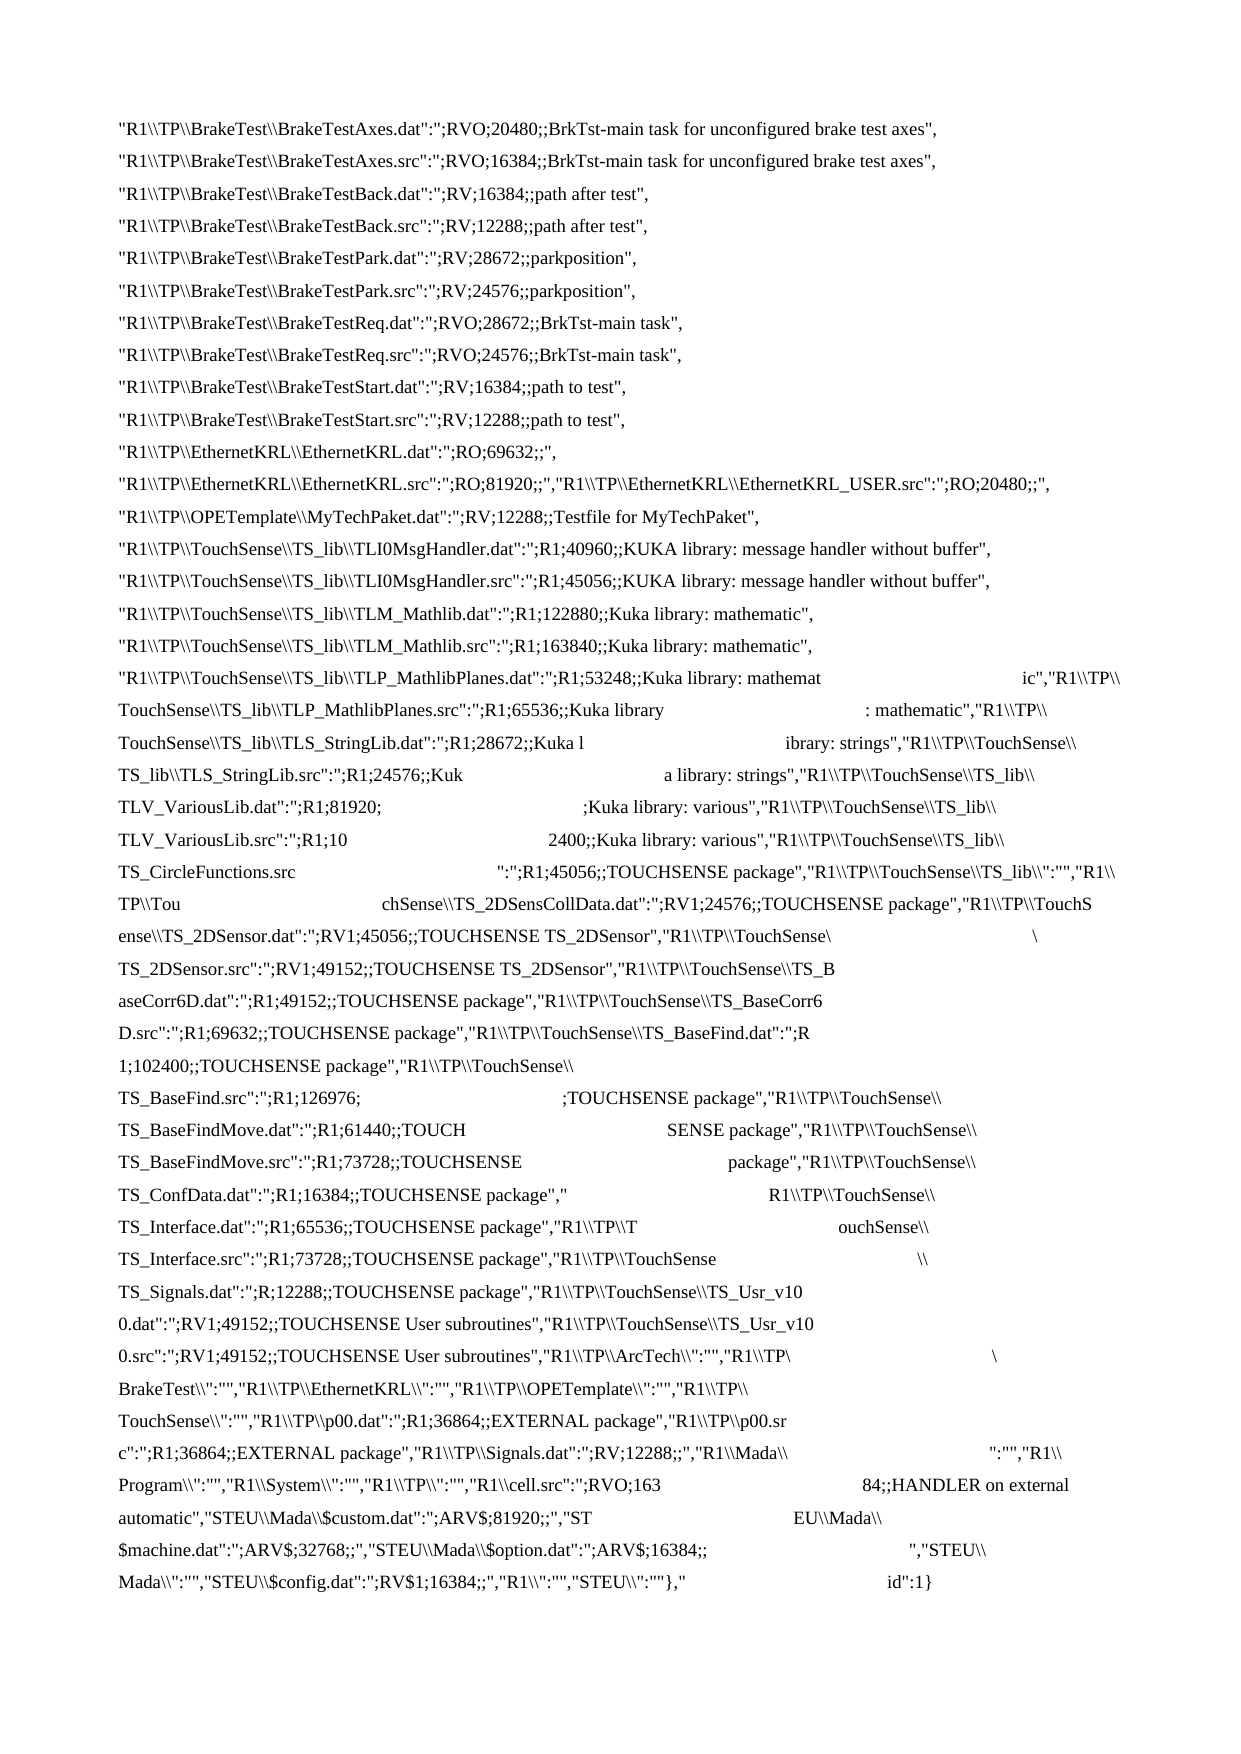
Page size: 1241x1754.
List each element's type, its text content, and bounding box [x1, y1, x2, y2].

text "R1\\TP\\EthernetKRL\\EthernetKRL.src":";RO;81920;;","R1\\TP\\EthernetKRL\\EthernetKRL_USER.src":";RO;20480;;", [118, 473, 1122, 495]
text "R1\\TP\\TouchSense\\TS_lib\\TLP_MathlibPlanes.dat":";R1;53248;;Kuka library: mathemat ic","R1\\TP\\TouchSense\\TS_lib\\TLP_MathlibPlanes.src":";R1;65536;;Kuka library : mathematic","R1\\TP\\TouchSense\\TS_lib\\TLS_StringLib.dat":";R1;28672;;Kuka l ibrary: strings","R1\\TP\\TouchSense\\TS_lib\\TLS_StringLib.src":";R1;24576;;Kuk a library: strings","R1\\TP\\TouchSense\\TS_lib\\TLV_VariousLib.dat":";R1;81920; ;Kuka library: various","R1\\TP\\TouchSense\\TS_lib\\TLV_VariousLib.src":";R1;10 2400;;Kuka library: various","R1\\TP\\TouchSense\\TS_lib\\TS_CircleFunctions.src ":";R1;45056;;TOUCHSENSE package","R1\\TP\\TouchSense\\TS_lib\\":"","R1\\TP\\Tou chSense\\TS_2DSensCollData.dat":";RV1;24576;;TOUCHSENSE package","R1\\TP\\TouchS ense\\TS_2DSensor.dat":";RV1;45056;;TOUCHSENSE TS_2DSensor","R1\\TP\\TouchSense\ \TS_2DSensor.src":";RV1;49152;;TOUCHSENSE TS_2DSensor","R1\\TP\\TouchSense\\TS_B aseCorr6D.dat":";R1;49152;;TOUCHSENSE package","R1\\TP\\TouchSense\\TS_BaseCorr6 D.src":";R1;69632;;TOUCHSENSE package","R1\\TP\\TouchSense\\TS_BaseFind.dat":";R 1;102400;;TOUCHSENSE package","R1\\TP\\TouchSense\\TS_BaseFind.src":";R1;126976; ;TOUCHSENSE package","R1\\TP\\TouchSense\\TS_BaseFindMove.dat":";R1;61440;;TOUCH SENSE package","R1\\TP\\TouchSense\\TS_BaseFindMove.src":";R1;73728;;TOUCHSENSE package","R1\\TP\\TouchSense\\TS_ConfData.dat":";R1;16384;;TOUCHSENSE package"," R1\\TP\\TouchSense\\TS_Interface.dat":";R1;65536;;TOUCHSENSE package","R1\\TP\\T ouchSense\\TS_Interface.src":";R1;73728;;TOUCHSENSE package","R1\\TP\\TouchSense \\TS_Signals.dat":";R;12288;;TOUCHSENSE package","R1\\TP\\TouchSense\\TS_Usr_v10 0.dat":";RV1;49152;;TOUCHSENSE User subroutines","R1\\TP\\TouchSense\\TS_Usr_v10 0.src":";RV1;49152;;TOUCHSENSE User subroutines","R1\\TP\\ArcTech\\":"","R1\\TP\ \BrakeTest\\":"","R1\\TP\\EthernetKRL\\":"","R1\\TP\\OPETemplate\\":"","R1\\TP\\ TouchSense\\":"","R1\\TP\\p00.dat":";R1;36864;;EXTERNAL package","R1\\TP\\p00.sr c":";R1;36864;;EXTERNAL package","R1\\TP\\Signals.dat":";RV;12288;;","R1\\Mada\\ ":"","R1\\Program\\":"","R1\\System\\":"","R1\\TP\\":"","R1\\cell.src":";RVO;163 84;;HANDLER on external automatic","STEU\\Mada\\$custom.dat":";ARV$;81920;;","ST EU\\Mada\\$machine.dat":";ARV$;32768;;","STEU\\Mada\\$option.dat":";ARV$;16384;; ","STEU\\Mada\\":"","STEU\\$config.dat":";RV$1;16384;;","R1\\":"","STEU\\":""}," id":1} [118, 667, 1122, 1593]
text "R1\\TP\\BrakeTest\\BrakeTestBack.dat":";RV;16384;;path after test", [118, 183, 1122, 204]
text "R1\\TP\\TouchSense\\TS_lib\\TLM_Mathlib.dat":";R1;122880;;Kuka library: mathematic", [118, 602, 1122, 624]
text "R1\\TP\\BrakeTest\\BrakeTestReq.dat":";RVO;28672;;BrkTst-main task", [118, 312, 1122, 333]
text "R1\\TP\\BrakeTest\\BrakeTestReq.src":";RVO;24576;;BrkTst-main task", [118, 344, 1122, 366]
text "R1\\TP\\BrakeTest\\BrakeTestBack.src":";RV;12288;;path after test", [118, 215, 1122, 237]
text "R1\\TP\\OPETemplate\\MyTechPaket.dat":";RV;12288;;Testfile for MyTechPaket", [118, 506, 1122, 527]
text "R1\\TP\\BrakeTest\\BrakeTestPark.dat":";RV;28672;;parkposition", [118, 247, 1122, 269]
text "R1\\TP\\TouchSense\\TS_lib\\TLM_Mathlib.src":";R1;163840;;Kuka library: mathematic", [118, 635, 1122, 656]
text "R1\\TP\\BrakeTest\\BrakeTestStart.dat":";RV;16384;;path to test", [118, 376, 1122, 398]
text "R1\\TP\\EthernetKRL\\EthernetKRL.dat":";RO;69632;;", [118, 441, 1122, 463]
text "R1\\TP\\BrakeTest\\BrakeTestAxes.src":";RVO;16384;;BrkTst-main task for unconfigured brake test axes", [118, 150, 1122, 172]
text "R1\\TP\\BrakeTest\\BrakeTestStart.src":";RV;12288;;path to test", [118, 409, 1122, 430]
text "R1\\TP\\TouchSense\\TS_lib\\TLI0MsgHandler.src":";R1;45056;;KUKA library: message handler without buffer", [118, 570, 1122, 592]
text "R1\\TP\\TouchSense\\TS_lib\\TLI0MsgHandler.dat":";R1;40960;;KUKA library: message handler without buffer", [118, 538, 1122, 559]
text "R1\\TP\\BrakeTest\\BrakeTestAxes.dat":";RVO;20480;;BrkTst-main task for unconfigured brake test axes", [118, 118, 1122, 140]
text "R1\\TP\\BrakeTest\\BrakeTestPark.src":";RV;24576;;parkposition", [118, 279, 1122, 301]
